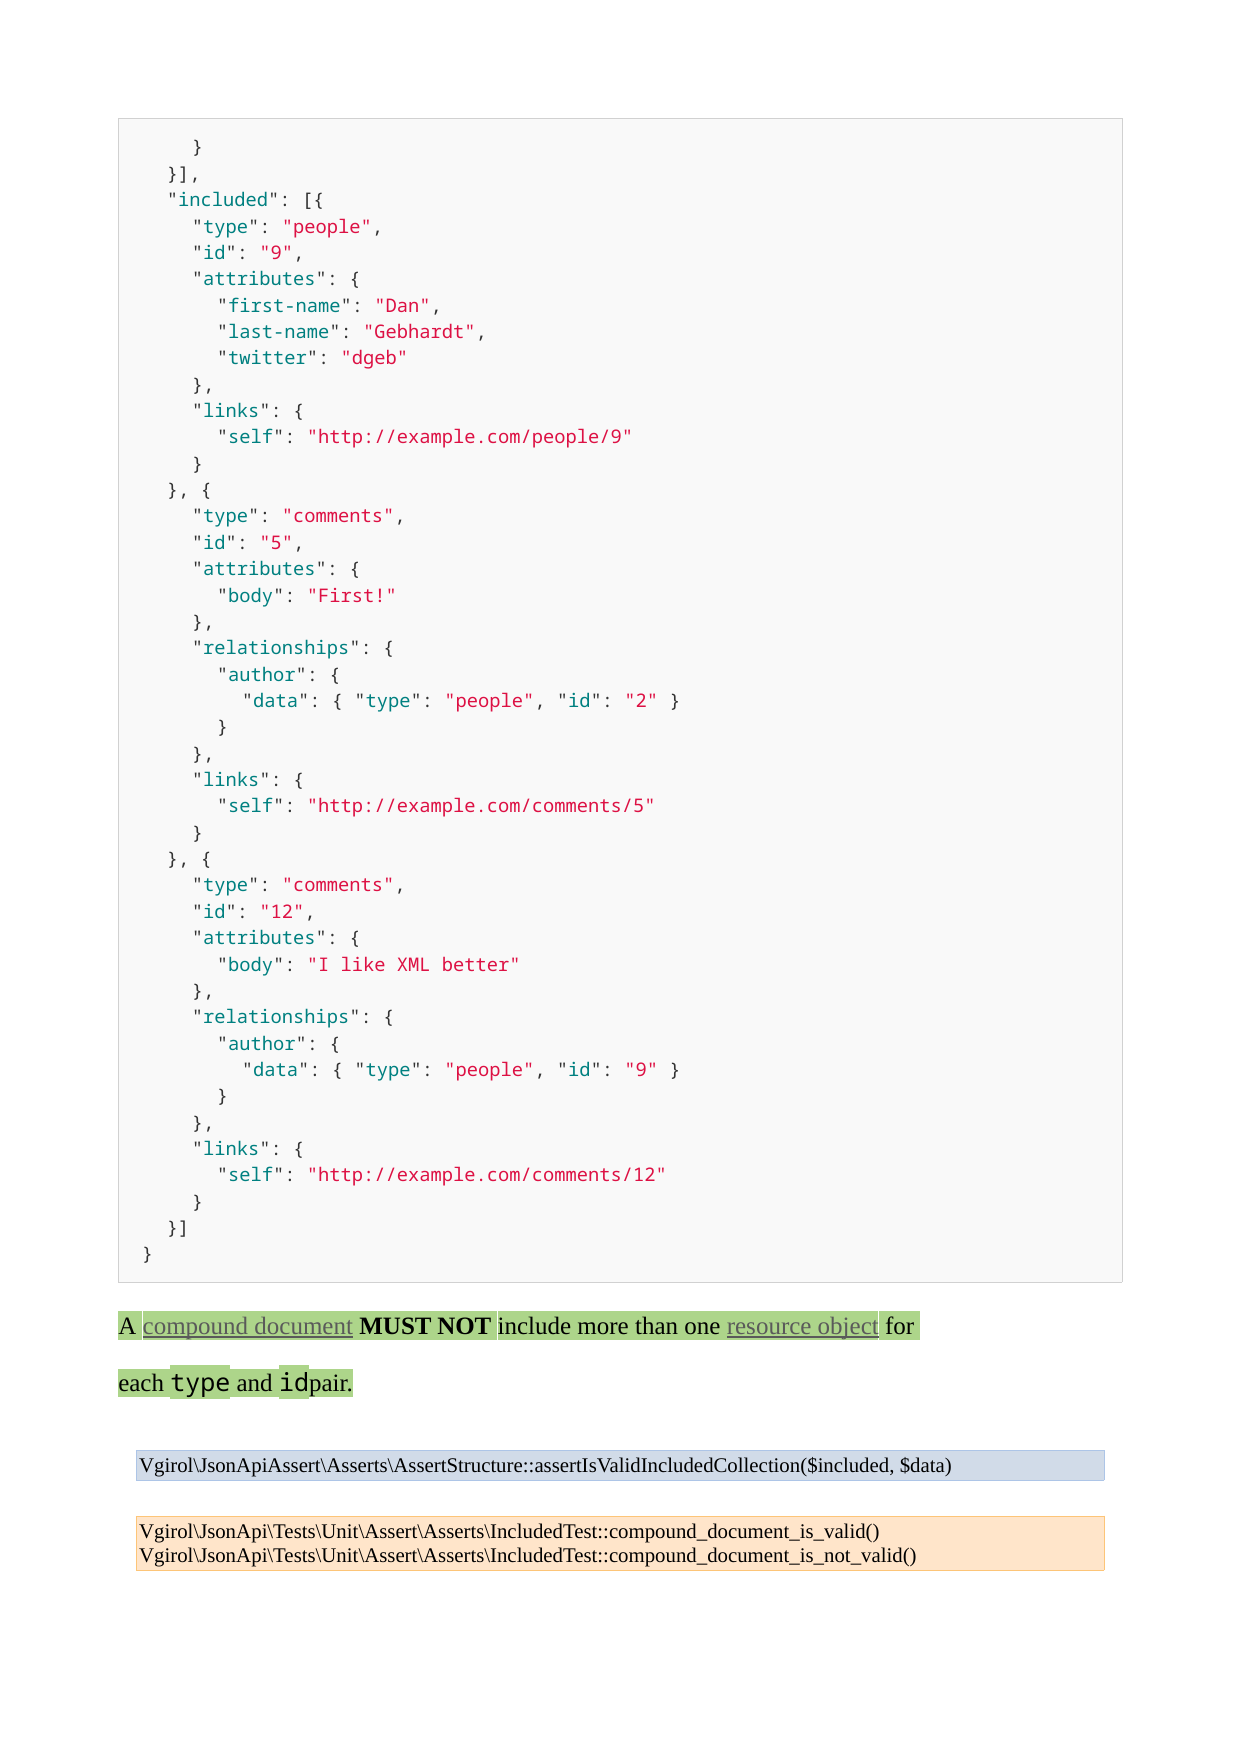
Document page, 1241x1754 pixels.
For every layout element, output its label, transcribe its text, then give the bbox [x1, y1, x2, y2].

text "body": "I like XML better" [119, 935, 1122, 961]
text "data": { "type": "people", "id": "9" } [119, 1041, 1122, 1067]
text }, [388, 355, 393, 363]
text }, [119, 724, 1122, 751]
text } [557, 434, 563, 442]
text }, [119, 1093, 1122, 1119]
text }, { [119, 461, 1122, 487]
text }], [119, 144, 1122, 171]
text } [546, 1172, 552, 1180]
text "attributes": { [119, 909, 1122, 935]
text }, [264, 961, 269, 969]
text "self": "http://example.com/people/9" [119, 408, 1122, 434]
text } [119, 1172, 1122, 1199]
text }, { [119, 830, 1122, 856]
text }, [242, 962, 248, 970]
text "links": { [119, 1119, 1122, 1146]
text "relationships": { [119, 988, 1122, 1014]
text }, [242, 593, 248, 601]
text "author": { [119, 1014, 1122, 1041]
text } [119, 803, 1122, 830]
text } [119, 698, 1122, 724]
text "relationships": { [119, 619, 1122, 645]
text }, [231, 961, 236, 970]
text "attributes": { [119, 250, 1122, 276]
text }, [231, 592, 236, 601]
text "id": "5", [119, 513, 1122, 540]
text "first-name": "Dan", [119, 276, 1122, 303]
text } [501, 803, 507, 811]
text "author": { [119, 645, 1122, 672]
text "body": "First!" [119, 566, 1122, 592]
text "data": { "type": "people", "id": "2" } [119, 672, 1122, 698]
text "last-name": "Gebhardt", [119, 303, 1122, 329]
text } [119, 1067, 1122, 1093]
text } [119, 434, 1122, 461]
text "id": "9", [119, 223, 1122, 250]
text "type": "people", [119, 197, 1122, 223]
text Vgirol\JsonApi\Tests\Unit\Assert\Asserts\IncludedTest::compound_document_is_valid() [137, 1517, 1104, 1540]
text "twitter": "dgeb" [119, 329, 1122, 355]
text } [119, 1225, 1122, 1282]
text }, [119, 355, 1122, 382]
text }, [119, 961, 1122, 988]
text "id": "12", [119, 882, 1122, 909]
text "type": "comments", [119, 487, 1122, 513]
text }, [264, 592, 269, 600]
text "attributes": { [119, 540, 1122, 566]
text A compound document MUST NOT include more than one resource object for each type and idpair. [118, 1311, 1122, 1399]
text "links": { [119, 382, 1122, 408]
text } [501, 1172, 507, 1180]
text }, [444, 961, 449, 970]
text Vgirol\JsonApi\Tests\Unit\Assert\Asserts\IncludedTest::compound_document_is_not_valid() [137, 1540, 1104, 1570]
text }, [119, 592, 1122, 619]
text "self": "http://example.com/comments/12" [119, 1146, 1122, 1172]
text }, [366, 355, 371, 363]
text "self": "http://example.com/comments/5" [119, 777, 1122, 803]
text "links": { [119, 751, 1122, 777]
text "type": "comments", [119, 856, 1122, 882]
text }] [119, 1199, 1122, 1225]
text "included": [{ [119, 171, 1122, 197]
text } [119, 119, 1122, 144]
text } [501, 434, 507, 442]
text } [546, 803, 552, 811]
text Vgirol\JsonApiAssert\Asserts\AssertStructure::assertIsValidIncludedCollection($included, $data) [137, 1451, 1104, 1480]
